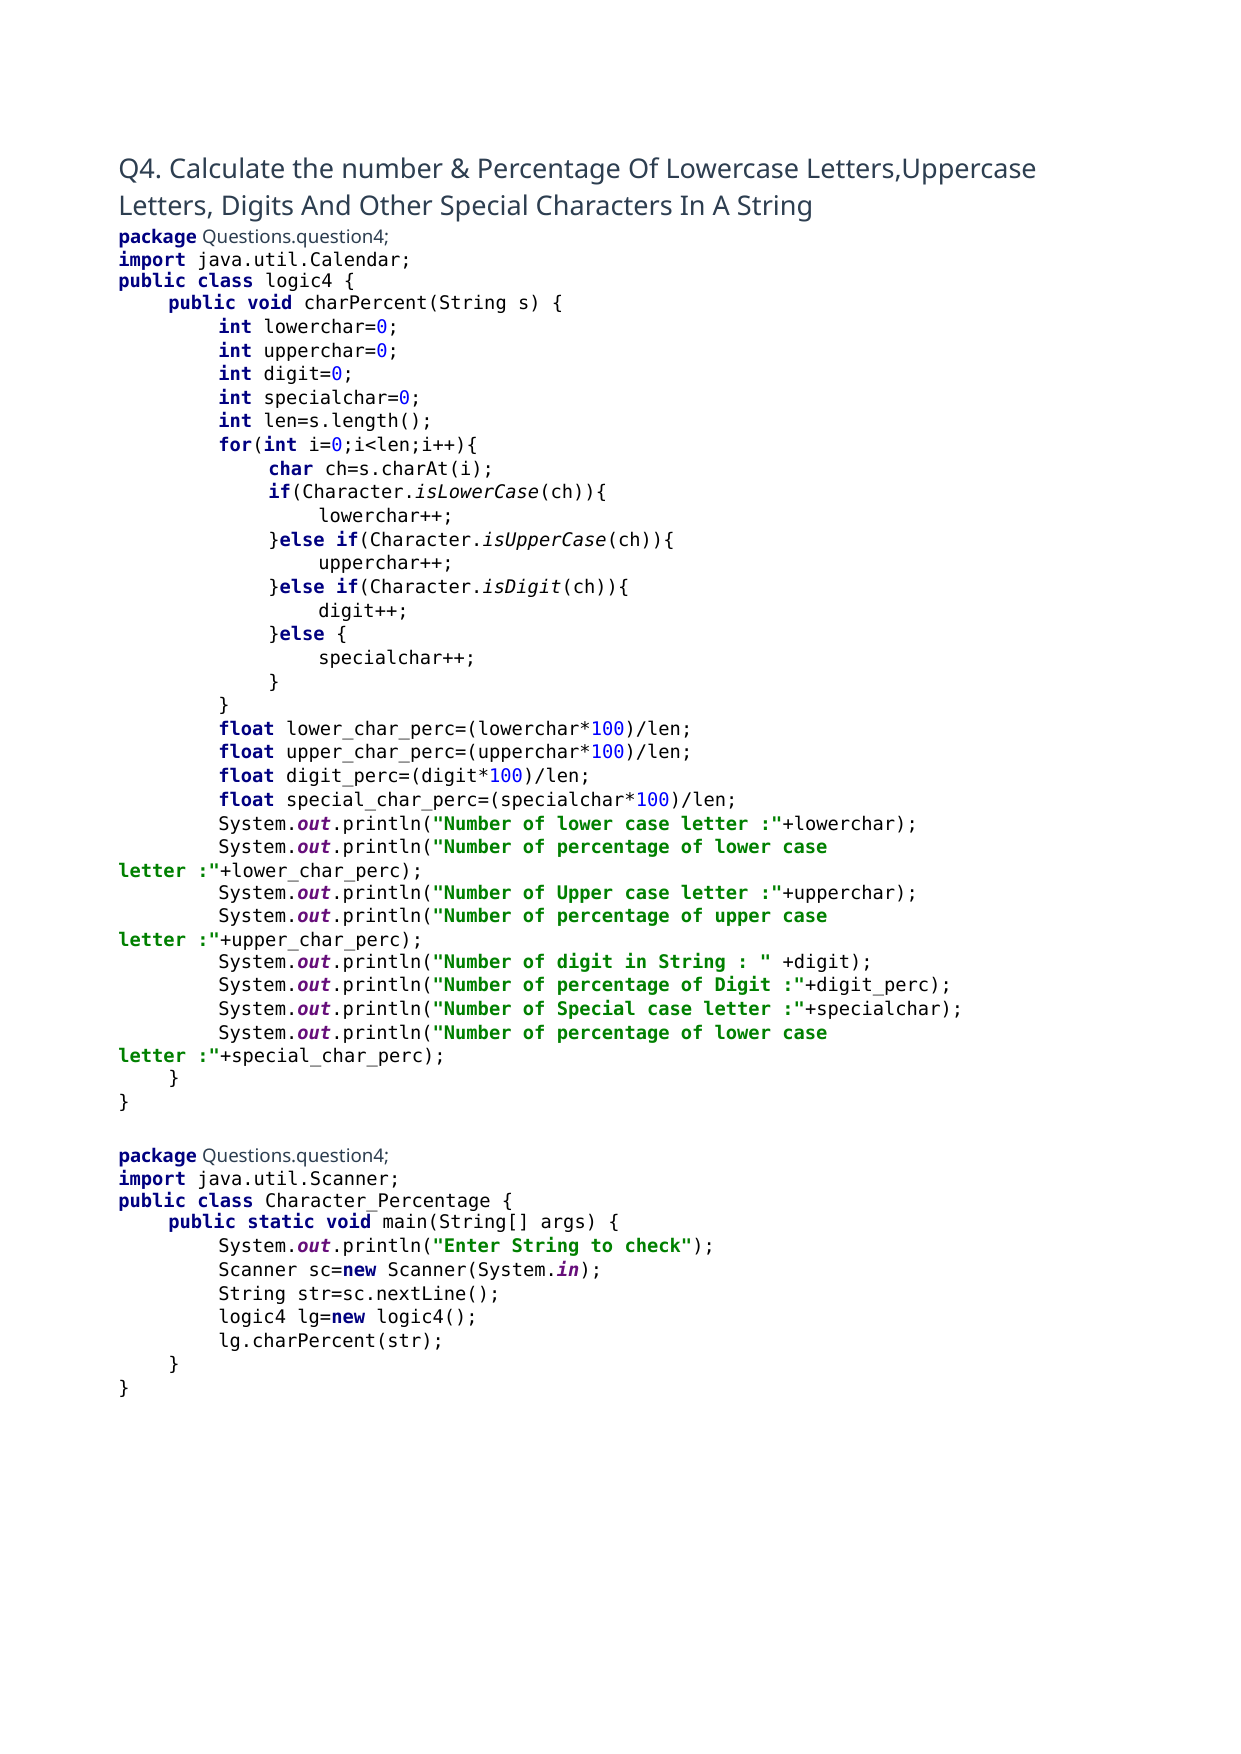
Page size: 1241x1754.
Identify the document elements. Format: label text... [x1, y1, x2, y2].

text for(int i=0;i<len;i++){ [118, 434, 1122, 458]
text System.out.println("Enter String to check"); [118, 1235, 1122, 1259]
text public class Character_Percentage { [118, 1190, 1122, 1212]
text System.out.println("Number of percentage of lower case letter :"+special_char_perc); [118, 1022, 1122, 1067]
text }else if(Character.isDigit(ch)){ [118, 576, 1122, 600]
text } [118, 1067, 1122, 1091]
text } [118, 1353, 1122, 1377]
text } [118, 671, 1122, 694]
text float lower_char_perc=(lowerchar*100)/len; [118, 718, 1122, 742]
text Scanner sc=new Scanner(System.in); [118, 1259, 1122, 1282]
text Q4. Calculate the number & Percentage Of Lowercase Letters,Uppercase Letters, Digits And Other Special Characters In A String [118, 118, 1122, 223]
text int upperchar=0; [118, 339, 1122, 363]
text digit++; [118, 600, 1122, 623]
text String str=sc.nextLine(); [118, 1282, 1122, 1306]
text } [118, 1091, 1122, 1113]
text } [118, 694, 1122, 718]
text System.out.println("Number of Upper case letter :"+upperchar); [118, 882, 1122, 905]
text package Questions.question4; [118, 223, 1122, 248]
text int digit=0; [118, 363, 1122, 387]
text System.out.println("Number of digit in String : " +digit); [118, 951, 1122, 974]
text System.out.println("Number of lower case letter :"+lowerchar); [118, 812, 1122, 836]
text int specialchar=0; [118, 387, 1122, 411]
text float digit_perc=(digit*100)/len; [118, 765, 1122, 789]
text specialchar++; [118, 647, 1122, 671]
text }else if(Character.isUpperCase(ch)){ [118, 529, 1122, 552]
text System.out.println("Number of percentage of upper case letter :"+upper_char_perc); [118, 905, 1122, 951]
text public static void main(String[] args) { [118, 1212, 1122, 1235]
text logic4 lg=new logic4(); [118, 1306, 1122, 1330]
text public class logic4 { [118, 270, 1122, 292]
text System.out.println("Number of Special case letter :"+specialchar); [118, 998, 1122, 1022]
text System.out.println("Number of percentage of lower case letter :"+lower_char_perc); [118, 836, 1122, 882]
text } [118, 1377, 1122, 1399]
text float special_char_perc=(specialchar*100)/len; [118, 789, 1122, 812]
text upperchar++; [118, 552, 1122, 576]
text System.out.println("Number of percentage of Digit :"+digit_perc); [118, 974, 1122, 998]
text if(Character.isLowerCase(ch)){ [118, 481, 1122, 505]
text import java.util.Calendar; [118, 248, 1122, 270]
text lowerchar++; [118, 505, 1122, 529]
text float upper_char_perc=(upperchar*100)/len; [118, 742, 1122, 765]
text import java.util.Scanner; [118, 1168, 1122, 1190]
text package Questions.question4; [118, 1142, 1122, 1168]
text char ch=s.charAt(i); [118, 458, 1122, 481]
text int len=s.length(); [118, 411, 1122, 434]
text public void charPercent(String s) { [118, 292, 1122, 316]
text lg.charPercent(str); [118, 1330, 1122, 1353]
text int lowerchar=0; [118, 316, 1122, 339]
text }else { [118, 623, 1122, 647]
